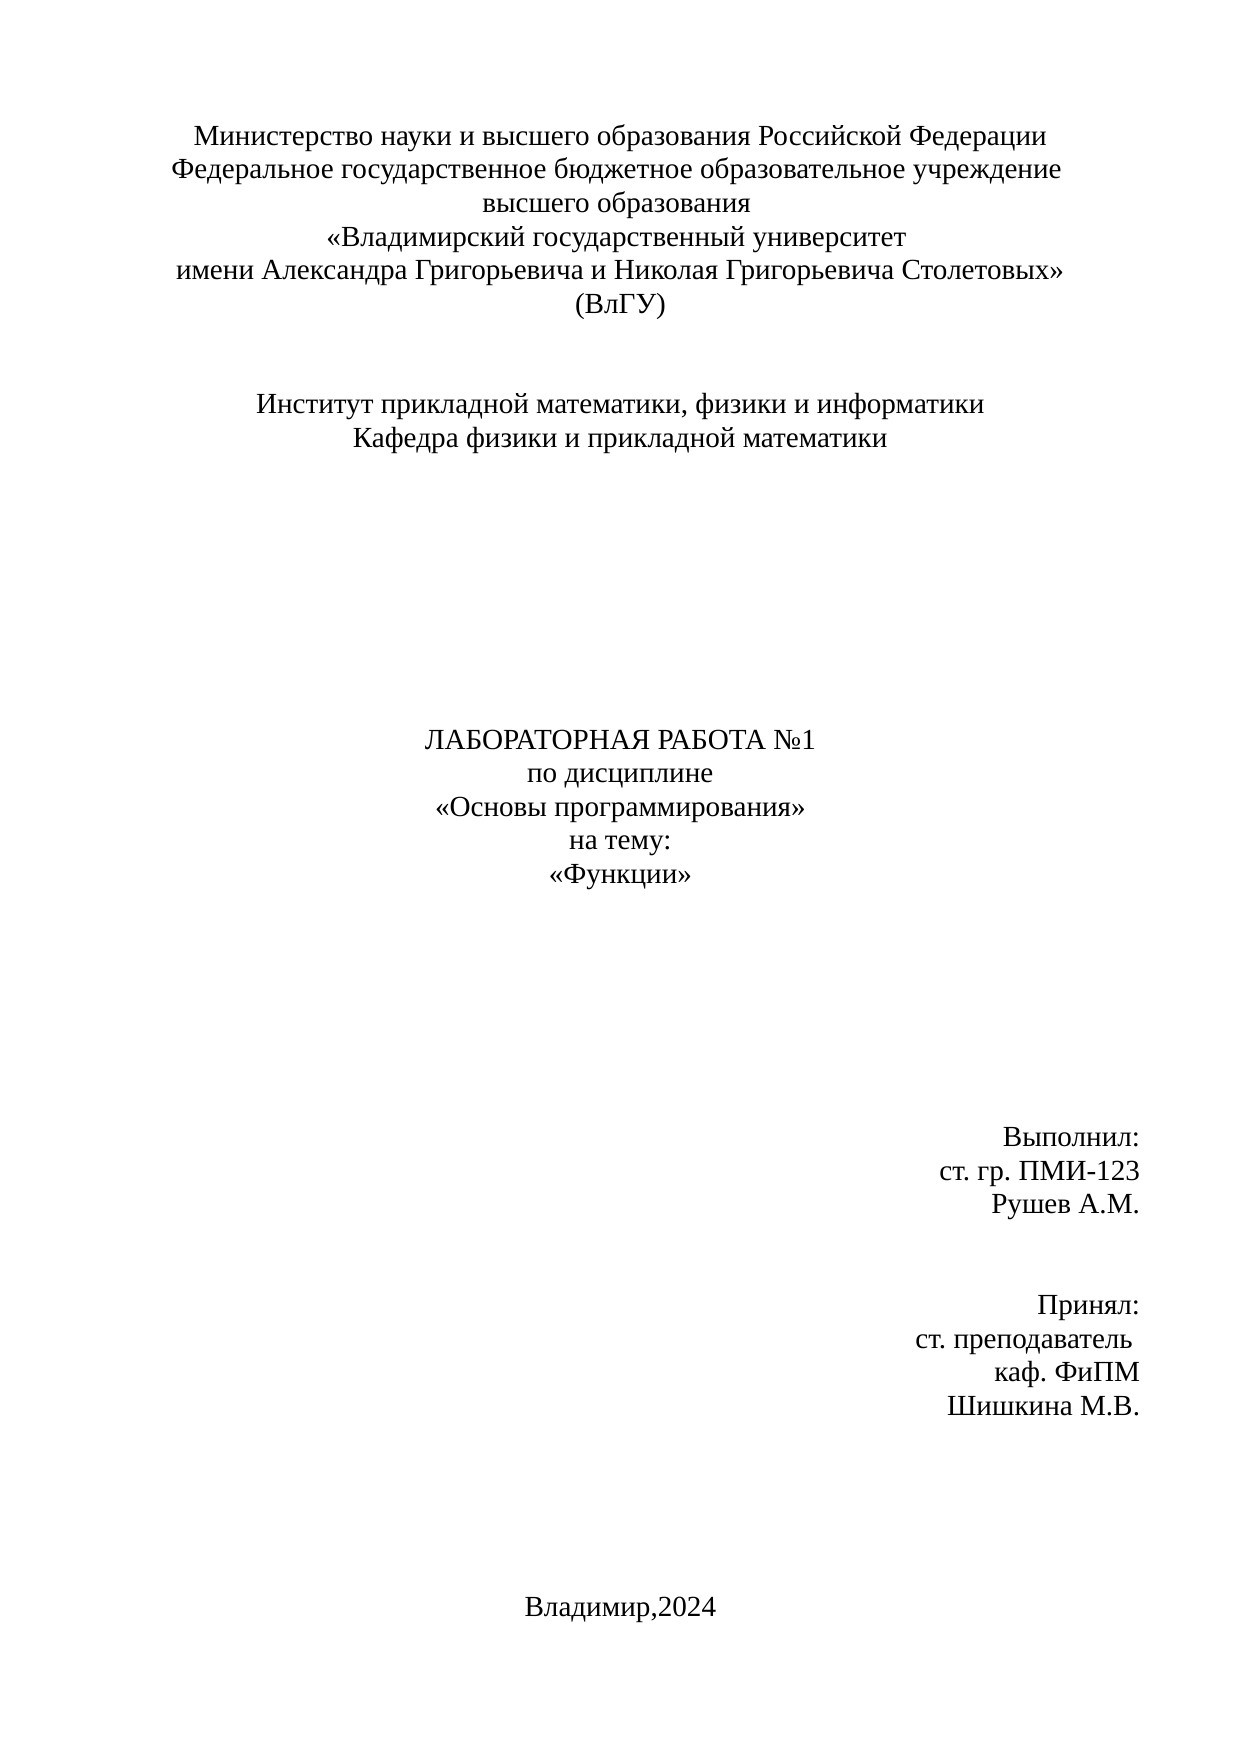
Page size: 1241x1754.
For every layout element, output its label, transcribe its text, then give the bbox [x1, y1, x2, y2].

text Кафедра физики и прикладной математики [100, 420, 1140, 521]
text Институт прикладной математики, физики и информатики [100, 386, 1140, 420]
text Министерство науки и высшего образования Российской Федерации Федеральное государственное бюджетное образовательное учреждение высшего образования «Владимирский государственный университет имени Александра Григорьевича и Николая Григорьевича Столетовых» (ВлГУ) [100, 118, 1140, 319]
text ЛАБОРАТОРНАЯ РАБОТА №1 по дисциплине «Основы программирования» на тему: «Функции» [100, 722, 1140, 918]
text Рушев А.М. Принял: ст. преподаватель каф. ФиПМ Шишкина М.В. [100, 1187, 1140, 1421]
text Выполнил: ст. гр. ПМИ-123 [100, 1119, 1140, 1187]
text Владимир,2024 [118, 1589, 1122, 1623]
